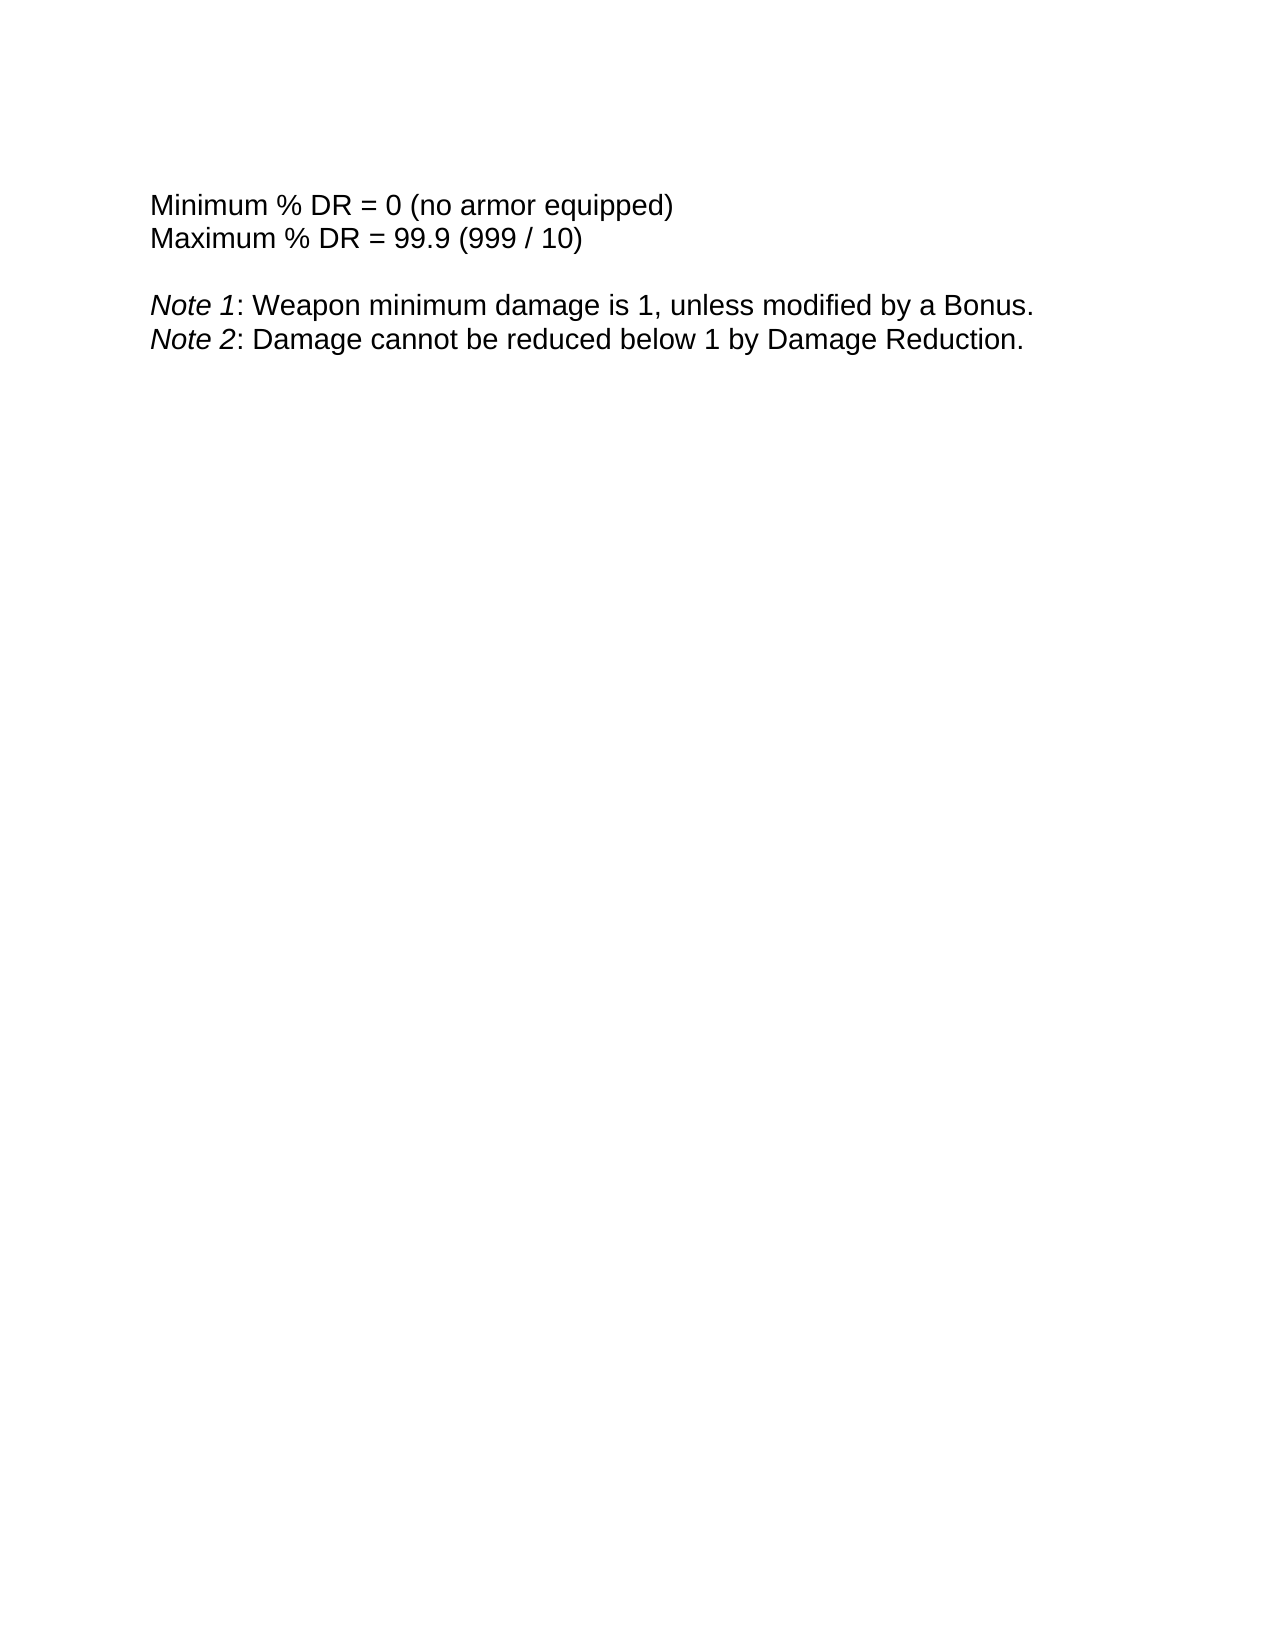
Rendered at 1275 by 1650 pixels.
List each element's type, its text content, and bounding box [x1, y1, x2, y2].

text Note 1: Weapon minimum damage is 1, unless modified by a Bonus. [150, 288, 1125, 322]
text Note 2: Damage cannot be reduced below 1 by Damage Reduction. [150, 322, 1125, 355]
text Maximum % DR = 99.9 (999 / 10) [150, 221, 1125, 254]
text Minimum % DR = 0 (no armor equipped) [150, 187, 1125, 221]
